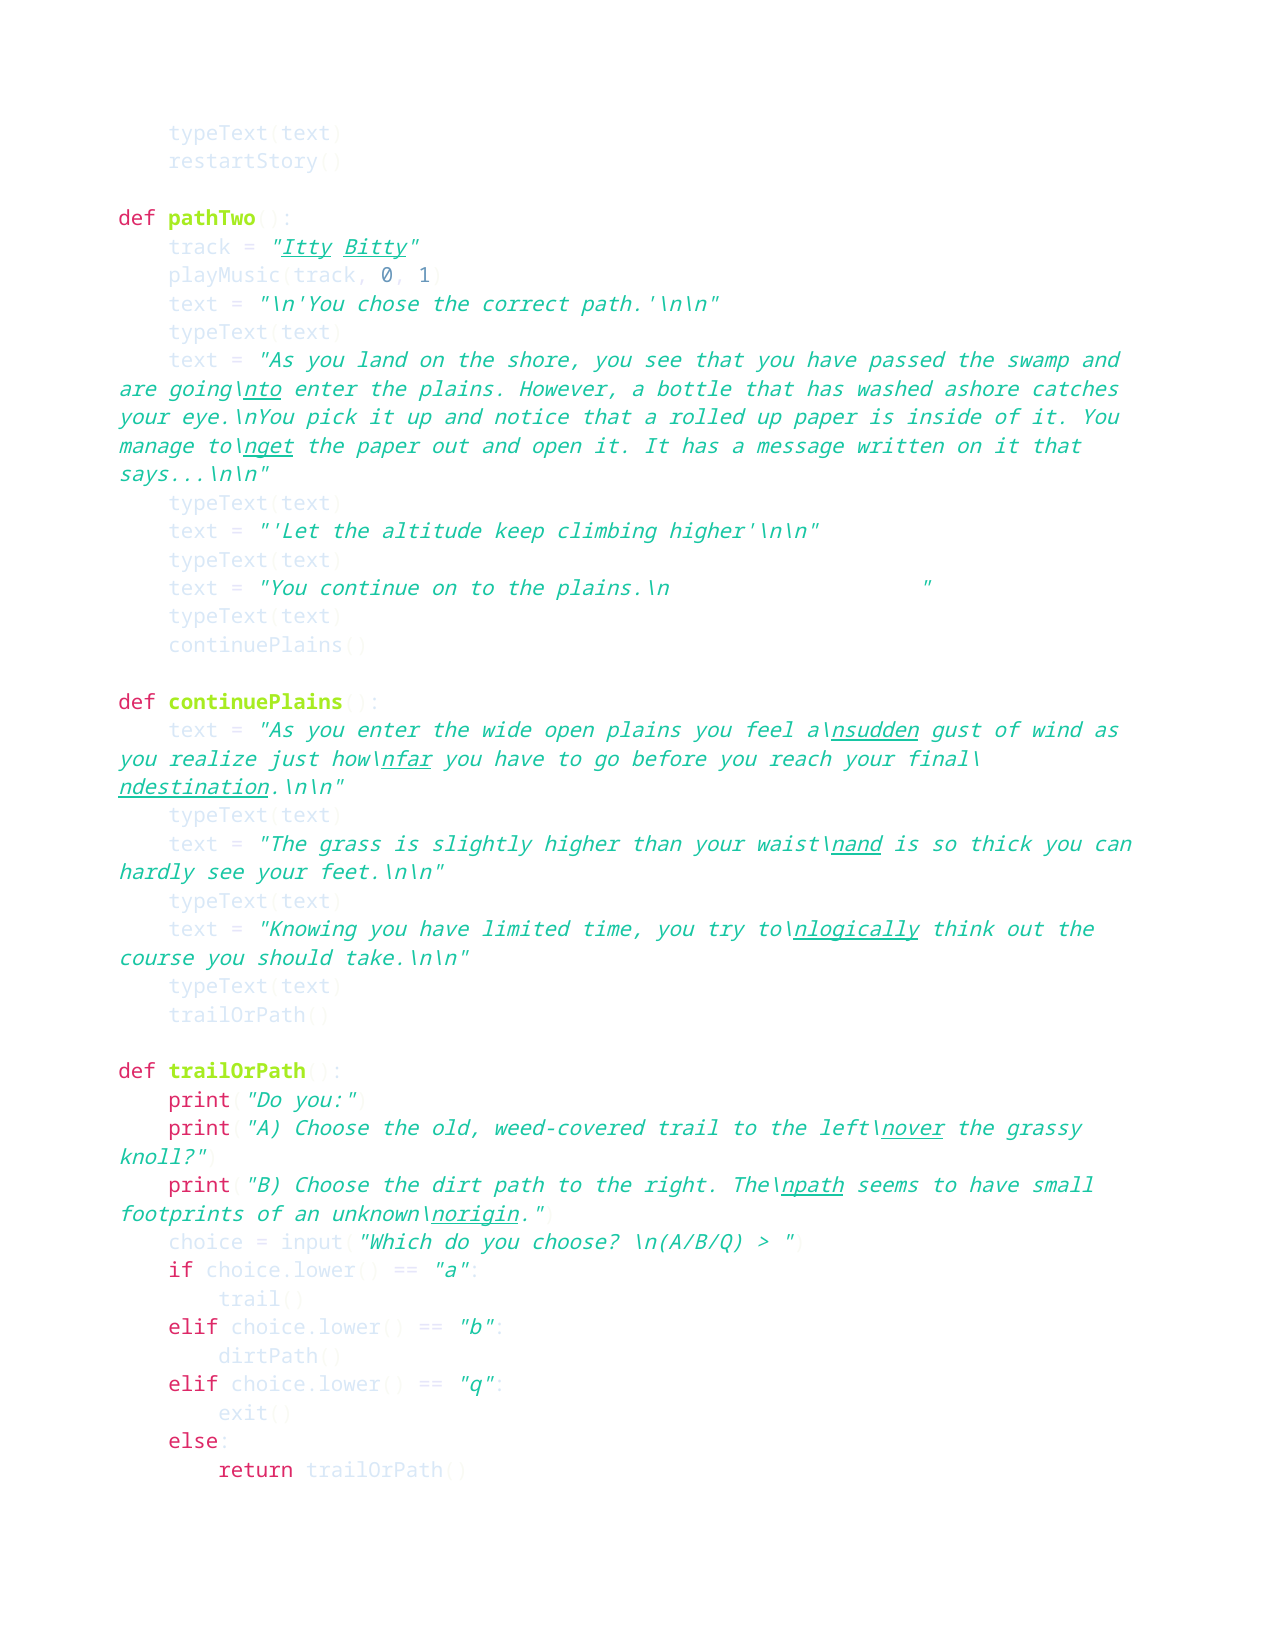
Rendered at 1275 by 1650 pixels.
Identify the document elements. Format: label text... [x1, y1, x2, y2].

text choice = input("Which do you choose? \n(A/B/Q) > ") [118, 1227, 1157, 1256]
text typeText(text) [118, 545, 1157, 573]
text else: [118, 1426, 1157, 1455]
text typeText(text) [118, 118, 1157, 147]
text trailOrPath() [118, 1000, 1157, 1028]
text def continuePlains(): [118, 687, 1157, 715]
text text = "The grass is slightly higher than your waist\nand is so thick you can hardly see your feet.\n\n" [118, 829, 1157, 886]
text restartStory() [118, 147, 1157, 175]
text def trailOrPath(): [118, 1057, 1157, 1085]
text if choice.lower() == "a": [118, 1256, 1157, 1284]
text trail() [118, 1284, 1157, 1312]
text return trailOrPath() [118, 1455, 1157, 1483]
text playMusic(track, 0, 1) [118, 260, 1157, 289]
text print("A) Choose the old, weed-covered trail to the left\nover the grassy knoll?") [118, 1113, 1157, 1170]
text text = "\n'You chose the correct path.'\n\n" [118, 289, 1157, 317]
text print("Do you:") [118, 1085, 1157, 1113]
text typeText(text) [118, 801, 1157, 829]
text typeText(text) [118, 488, 1157, 516]
text continuePlains() [118, 630, 1157, 658]
text exit() [118, 1398, 1157, 1426]
text text = "As you enter the wide open plains you feel a\nsudden gust of wind as you realize just how\nfar you have to go before you reach your final\ndestination.\n\n" [118, 715, 1157, 801]
text track = "Itty Bitty" [118, 232, 1157, 260]
text text = "Knowing you have limited time, you try to\nlogically think out the course you should take.\n\n" [118, 914, 1157, 971]
text elif choice.lower() == "q": [118, 1369, 1157, 1398]
text typeText(text) [118, 971, 1157, 1000]
text typeText(text) [118, 317, 1157, 346]
text text = "'Let the altitude keep climbing higher'\n\n" [118, 516, 1157, 545]
text elif choice.lower() == "b": [118, 1312, 1157, 1341]
text text = "As you land on the shore, you see that you have passed the swamp and are going\nto enter the plains. However, a bottle that has washed ashore catches your eye.\nYou pick it up and notice that a rolled up paper is inside of it. You manage to\nget the paper out and open it. It has a message written on it that says...\n\n" [118, 346, 1157, 488]
text dirtPath() [118, 1341, 1157, 1369]
text text = "You continue on to the plains.\n " [118, 573, 1157, 602]
text typeText(text) [118, 602, 1157, 630]
text typeText(text) [118, 886, 1157, 914]
text def pathTwo(): [118, 203, 1157, 232]
text print("B) Choose the dirt path to the right. The\npath seems to have small footprints of an unknown\norigin.") [118, 1170, 1157, 1227]
